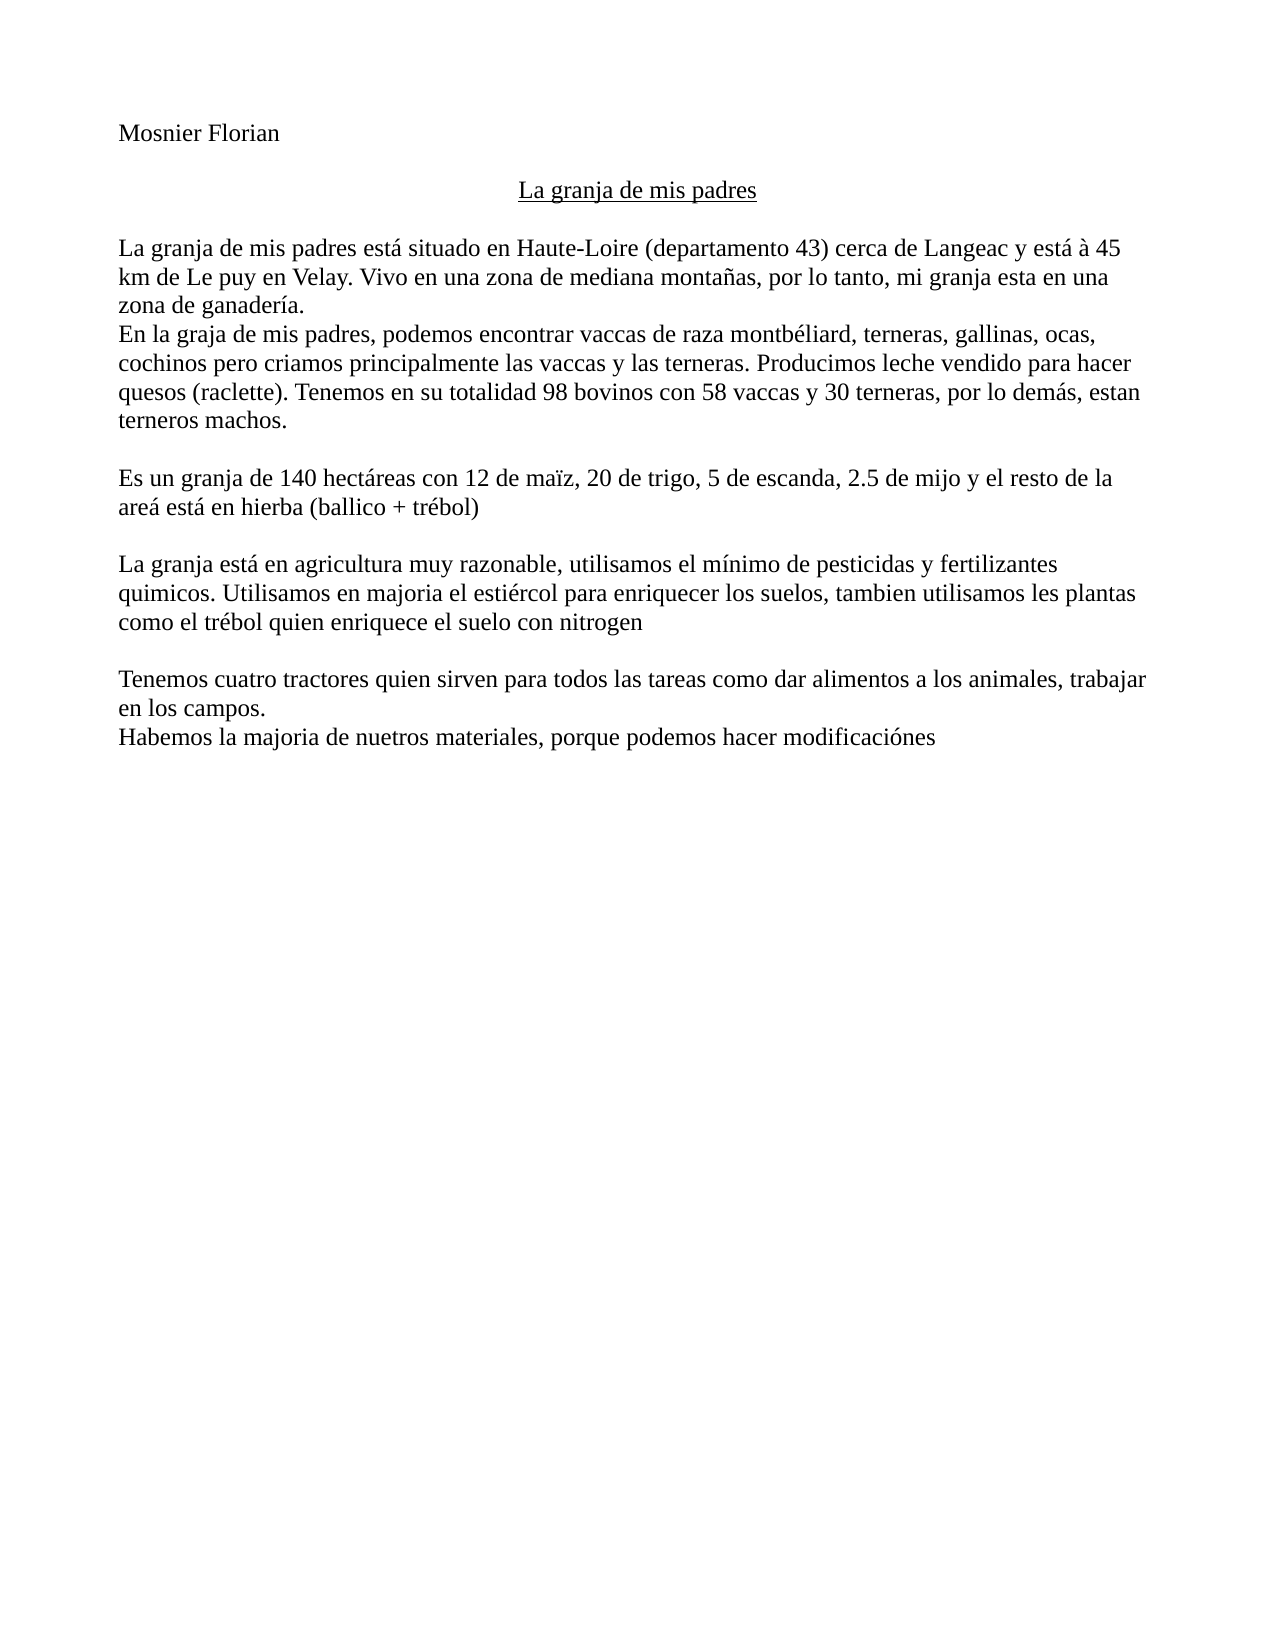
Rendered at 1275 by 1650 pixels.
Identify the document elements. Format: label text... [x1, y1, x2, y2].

text La granja de mis padres está situado en Haute-Loire (departamento 43) cerca de Langeac y está à 45 km de Le puy en Velay. Vivo en una zona de mediana montañas, por lo tanto, mi granja esta en una zona de ganadería. [118, 233, 1157, 319]
text Habemos la majoria de nuetros materiales, porque podemos hacer modificaciónes [118, 722, 1157, 751]
text Es un granja de 140 hectáreas con 12 de maïz, 20 de trigo, 5 de escanda, 2.5 de mijo y el resto de la areá está en hierba (ballico + trébol) [118, 463, 1157, 521]
text La granja de mis padres [118, 176, 1157, 204]
text La granja está en agricultura muy razonable, utilisamos el mínimo de pesticidas y fertilizantes quimicos. Utilisamos en majoria el estiércol para enriquecer los suelos, tambien utilisamos les plantas como el trébol quien enriquece el suelo con nitrogen [118, 549, 1157, 636]
text Mosnier Florian [118, 118, 1157, 147]
text Tenemos cuatro tractores quien sirven para todos las tareas como dar alimentos a los animales, trabajar en los campos. [118, 664, 1157, 722]
text En la graja de mis padres, podemos encontrar vaccas de raza montbéliard, terneras, gallinas, ocas, cochinos pero criamos principalmente las vaccas y las terneras. Producimos leche vendido para hacer quesos (raclette). Tenemos en su totalidad 98 bovinos con 58 vaccas y 30 terneras, por lo demás, estan terneros machos. [118, 319, 1157, 434]
